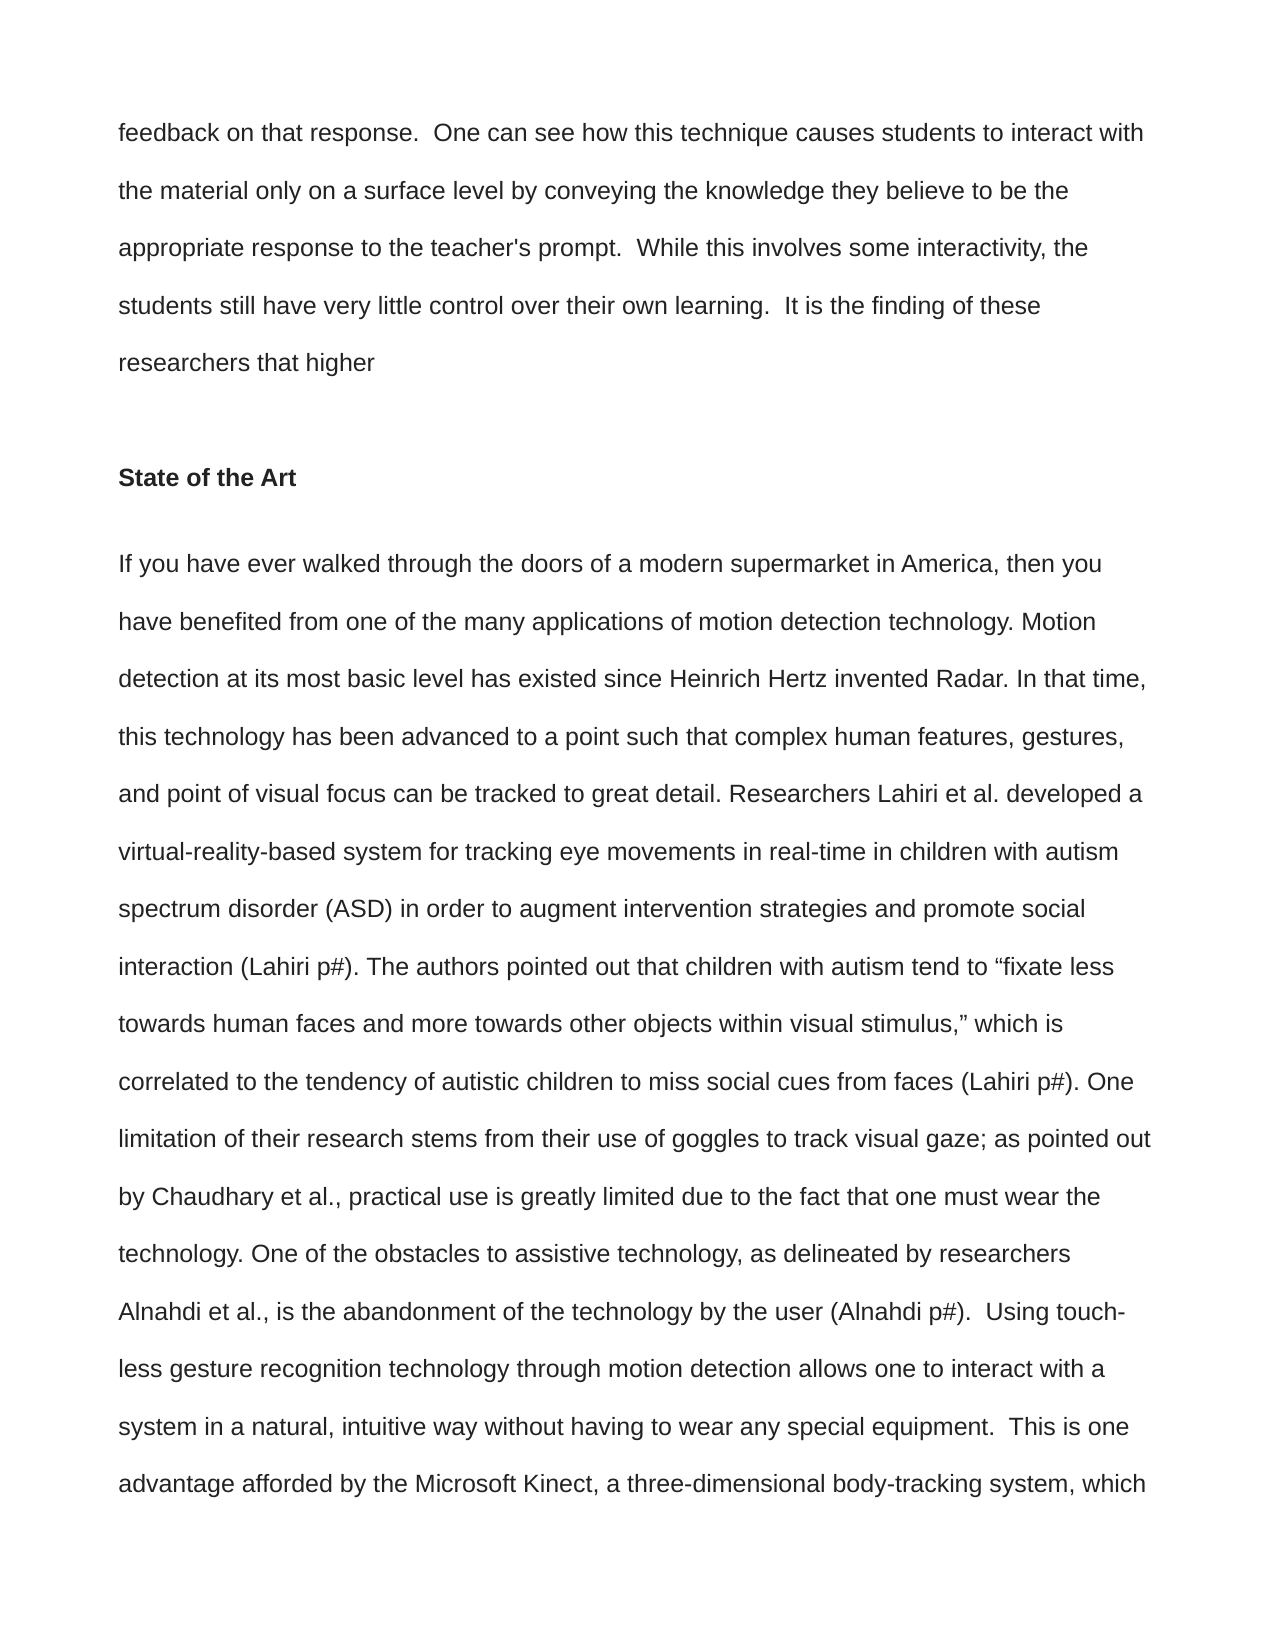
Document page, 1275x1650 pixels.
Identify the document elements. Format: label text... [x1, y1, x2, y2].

text feedback on that response. One can see how this technique causes students to interact with the material only on a surface level by conveying the knowledge they believe to be the appropriate response to the teacher's prompt. While this involves some interactivity, the students still have very little control over their own learning. It is the finding of these researchers that higher [118, 118, 1157, 377]
text State of the Art [118, 463, 1157, 492]
text If you have ever walked through the doors of a modern supermarket in America, then you have benefited from one of the many applications of motion detection technology. Motion detection at its most basic level has existed since Heinrich Hertz invented Radar. In that time, this technology has been advanced to a point such that complex human features, gestures, and point of visual focus can be tracked to great detail. Researchers Lahiri et al. developed a virtual-reality-based system for tracking eye movements in real-time in children with autism spectrum disorder (ASD) in order to augment intervention strategies and promote social interaction (Lahiri p#). The authors pointed out that children with autism tend to “fixate less towards human faces and more towards other objects within visual stimulus,” which is correlated to the tendency of autistic children to miss social cues from faces (Lahiri p#). One limitation of their research stems from their use of goggles to track visual gaze; as pointed out by Chaudhary et al., practical use is greatly limited due to the fact that one must wear the technology. One of the obstacles to assistive technology, as delineated by researchers Alnahdi et al., is the abandonment of the technology by the user (Alnahdi p#). Using touch-less gesture recognition technology through motion detection allows one to interact with a system in a natural, intuitive way without having to wear any special equipment. This is one advantage afforded by the Microsoft Kinect, a three-dimensional body-tracking system, which [118, 549, 1157, 1498]
